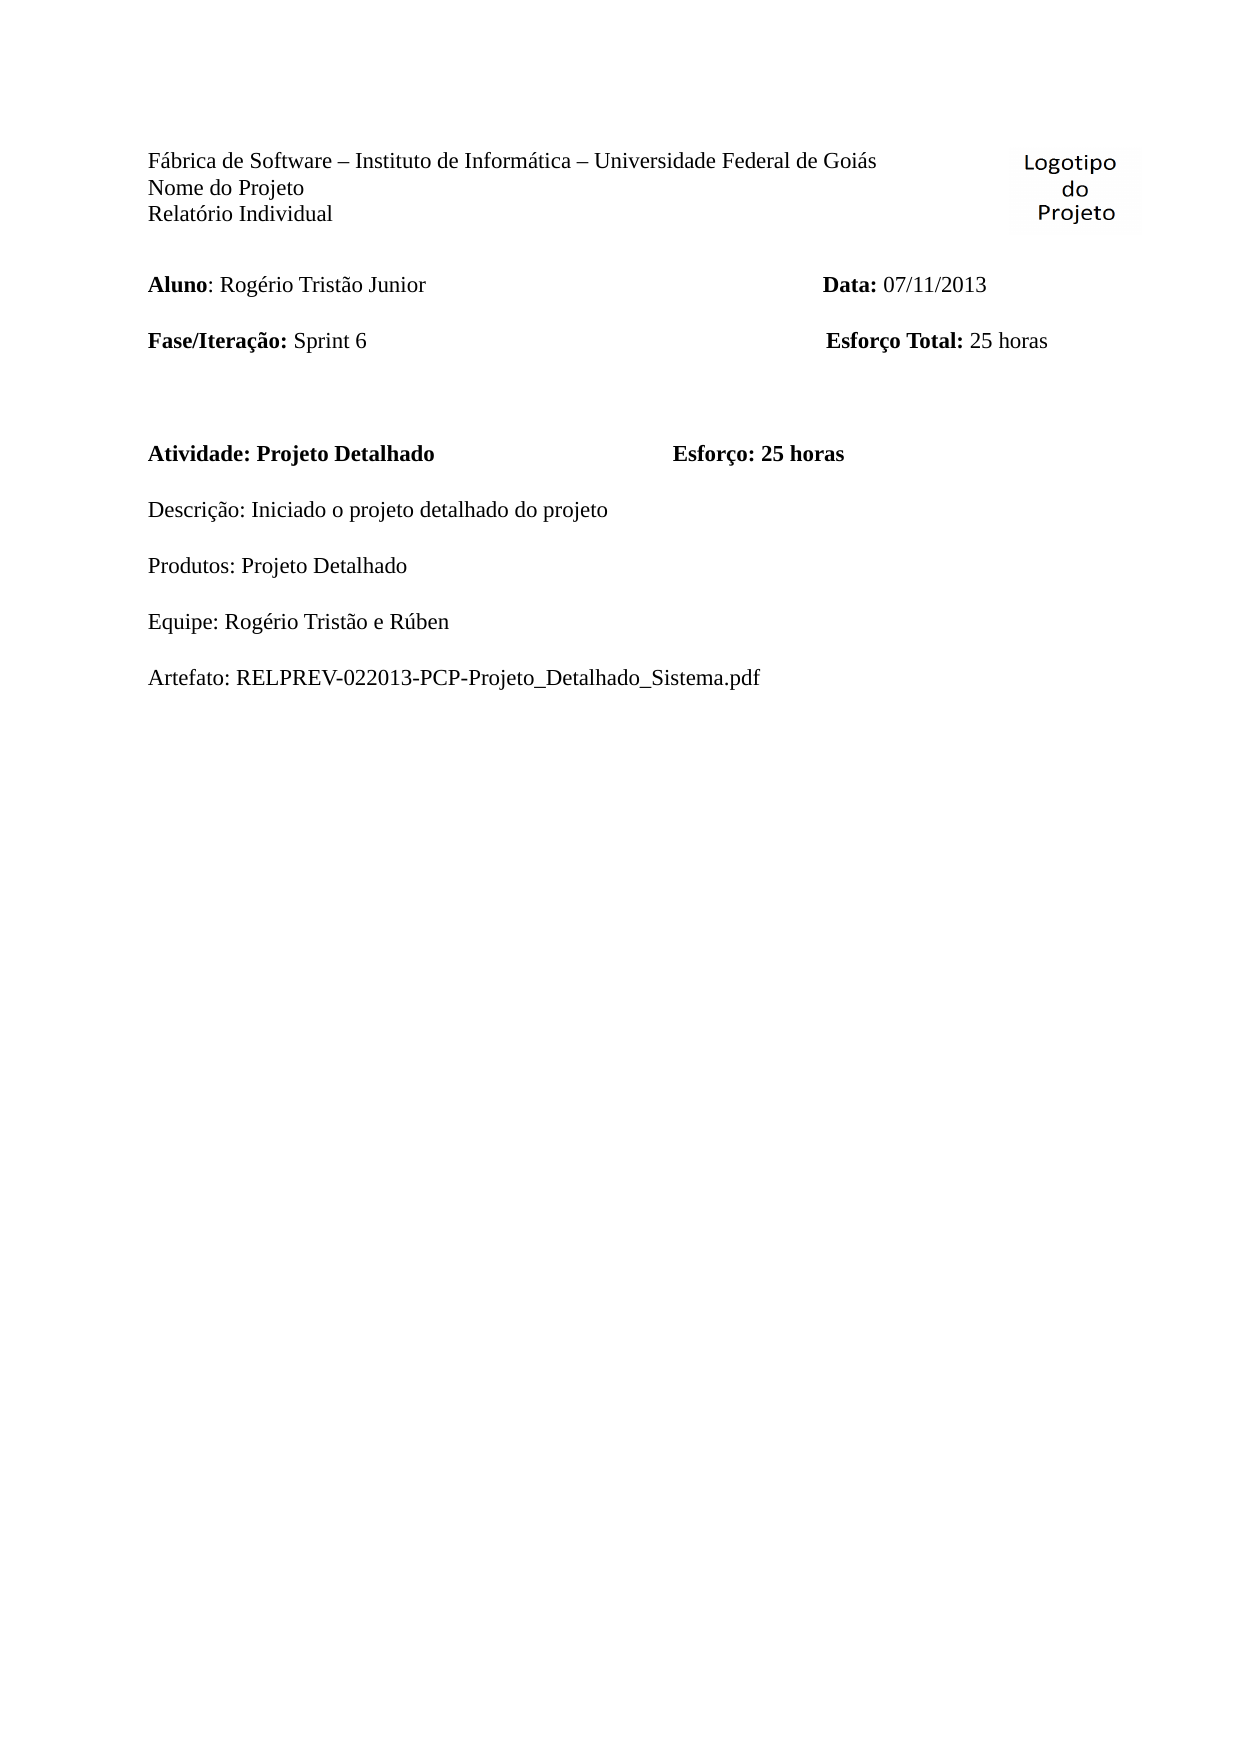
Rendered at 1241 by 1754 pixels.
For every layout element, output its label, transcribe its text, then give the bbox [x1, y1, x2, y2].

text Equipe: Rogério Tristão e Rúben [148, 608, 1093, 634]
text Artefato: RELPREV-022013-PCP-Projeto_Detalhado_Sistema.pdf [148, 664, 1093, 691]
picture [1008, 147, 1142, 235]
text Produtos: Projeto Detalhado [148, 552, 1093, 578]
text Descrição: Iniciado o projeto detalhado do projeto [148, 496, 1093, 522]
text Aluno: Rogério Tristão Junior Data: 07/11/2013 [148, 271, 1093, 298]
text Atividade: Projeto Detalhado Esforço: 25 horas [148, 440, 1093, 466]
text Fase/Iteração: Sprint 6 Esforço Total: 25 horas [148, 327, 1093, 354]
